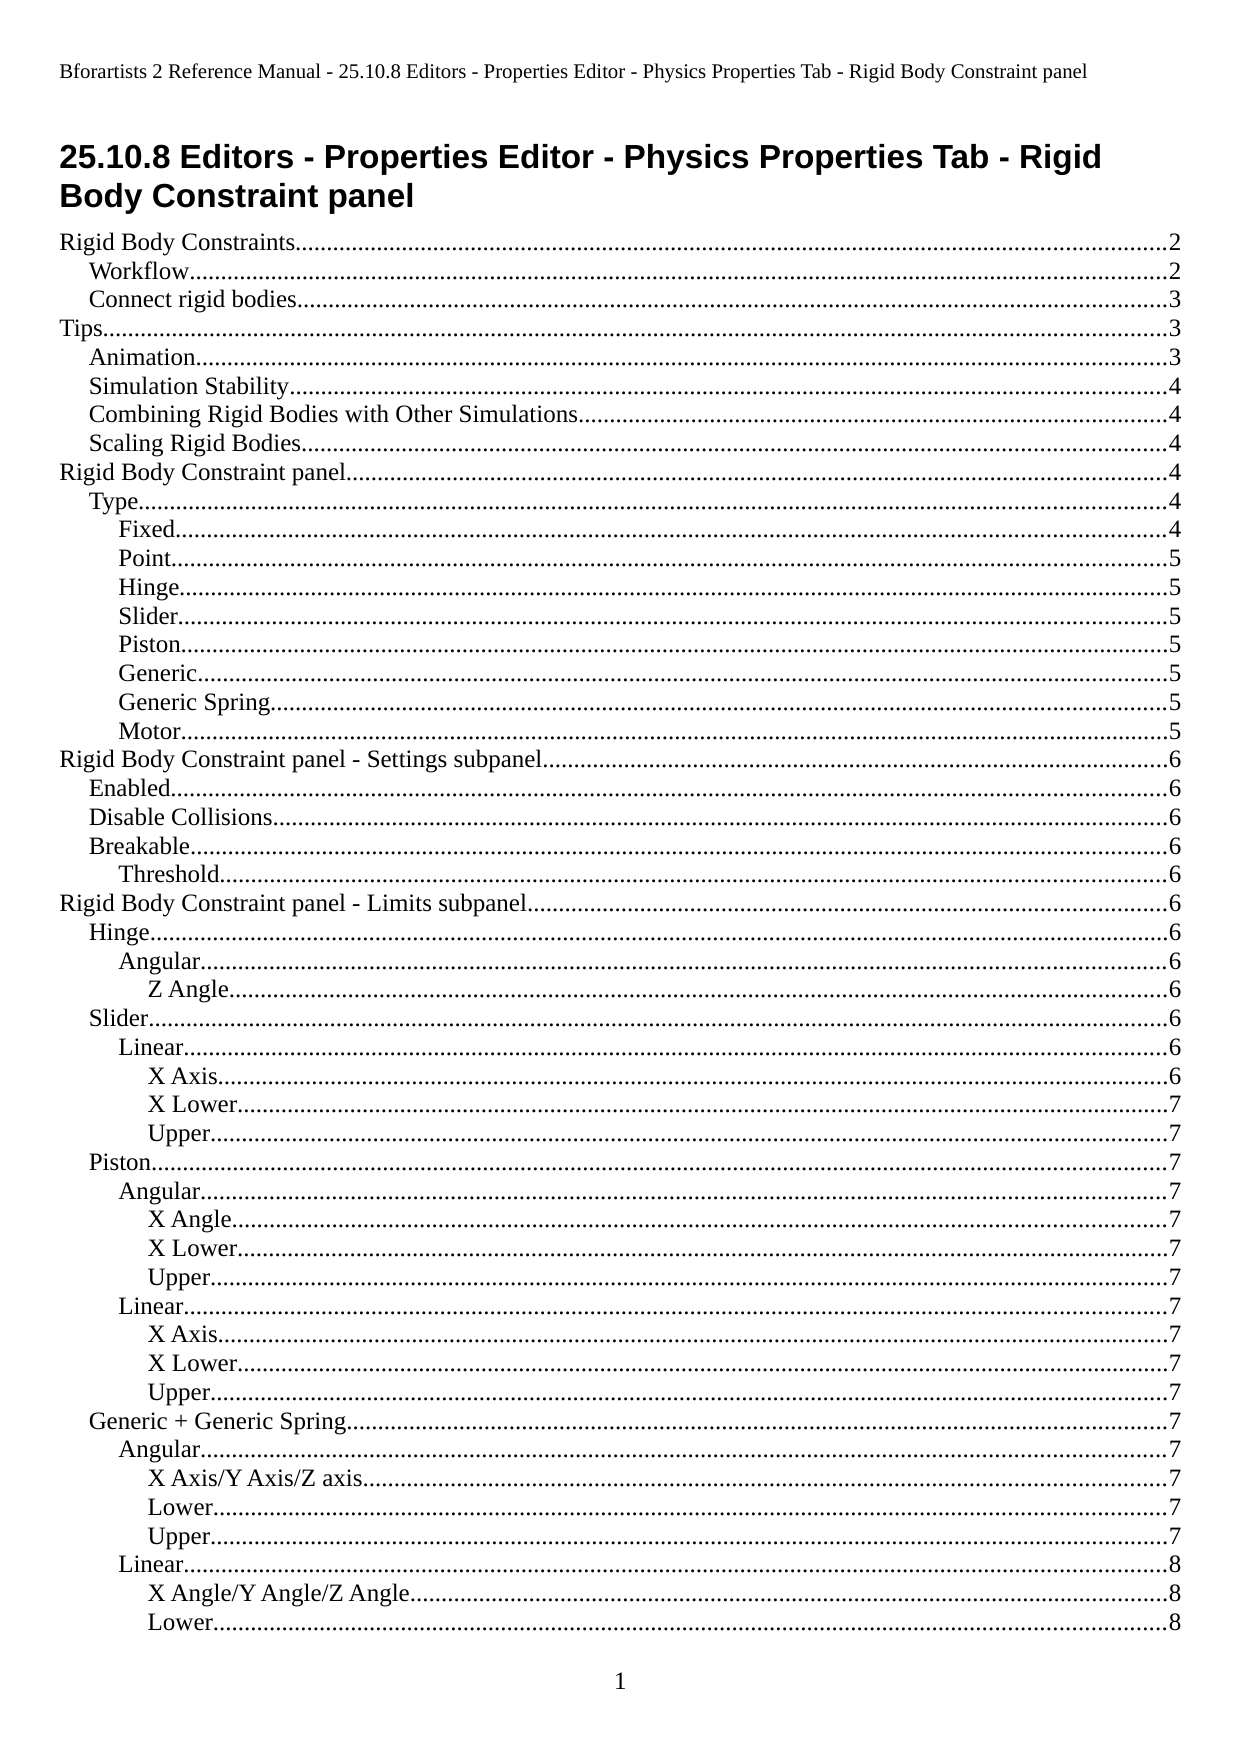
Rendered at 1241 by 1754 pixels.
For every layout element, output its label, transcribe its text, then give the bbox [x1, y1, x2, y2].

text Connect rigid bodies 3 [88, 284, 1181, 313]
text Angular 6 [118, 946, 1181, 974]
text Z Angle 6 [147, 974, 1181, 1003]
text Slider 5 [118, 601, 1181, 629]
text X Lower 7 [147, 1348, 1181, 1377]
text X Axis 6 [147, 1061, 1181, 1089]
text Type 4 [88, 486, 1181, 514]
text Combining Rigid Bodies with Other Simulations 4 [88, 399, 1181, 428]
text Hinge 5 [118, 572, 1181, 601]
text Piston 5 [118, 629, 1181, 658]
text X Lower 7 [147, 1089, 1181, 1118]
text Upper 7 [147, 1262, 1181, 1291]
text Piston 7 [88, 1147, 1181, 1176]
text Linear 6 [118, 1032, 1181, 1061]
text X Axis 7 [147, 1319, 1181, 1348]
text Lower 7 [147, 1492, 1181, 1521]
text Workflow 2 [88, 256, 1181, 284]
text Generic Spring 5 [118, 687, 1181, 716]
text Rigid Body Constraint panel - Settings subpanel 6 [59, 744, 1181, 773]
text X Axis/Y Axis/Z axis 7 [147, 1463, 1181, 1492]
text Animation 3 [88, 342, 1181, 371]
text X Angle/Y Angle/Z Angle 8 [147, 1578, 1181, 1607]
text Generic 5 [118, 658, 1181, 687]
text Disable Collisions 6 [88, 802, 1181, 831]
text Upper 7 [147, 1521, 1181, 1549]
text X Angle 7 [147, 1204, 1181, 1233]
text Lower 8 [147, 1607, 1181, 1636]
text Slider 6 [88, 1003, 1181, 1032]
text Linear 8 [118, 1549, 1181, 1578]
text Rigid Body Constraints 2 [59, 227, 1181, 256]
text Upper 7 [147, 1377, 1181, 1406]
text Generic + Generic Spring 7 [88, 1406, 1181, 1434]
subtitle 25.10.8 Editors - Properties Editor - Physics Properties Tab - Rigid Body Constraint panel [59, 138, 1181, 214]
text Enabled 6 [88, 773, 1181, 802]
text Angular 7 [118, 1434, 1181, 1463]
text Upper 7 [147, 1118, 1181, 1147]
text Breakable 6 [88, 831, 1181, 859]
text Rigid Body Constraint panel 4 [59, 457, 1181, 486]
text Threshold 6 [118, 859, 1181, 888]
text Hinge 6 [88, 917, 1181, 946]
text Simulation Stability 4 [88, 371, 1181, 399]
text X Lower 7 [147, 1233, 1181, 1262]
text Scaling Rigid Bodies 4 [88, 428, 1181, 457]
text Point 5 [118, 543, 1181, 572]
text Rigid Body Constraint panel - Limits subpanel 6 [59, 888, 1181, 917]
text Fixed 4 [118, 514, 1181, 543]
text Motor 5 [118, 716, 1181, 744]
text Tips 3 [59, 313, 1181, 342]
text Linear 7 [118, 1291, 1181, 1319]
text Angular 7 [118, 1176, 1181, 1204]
